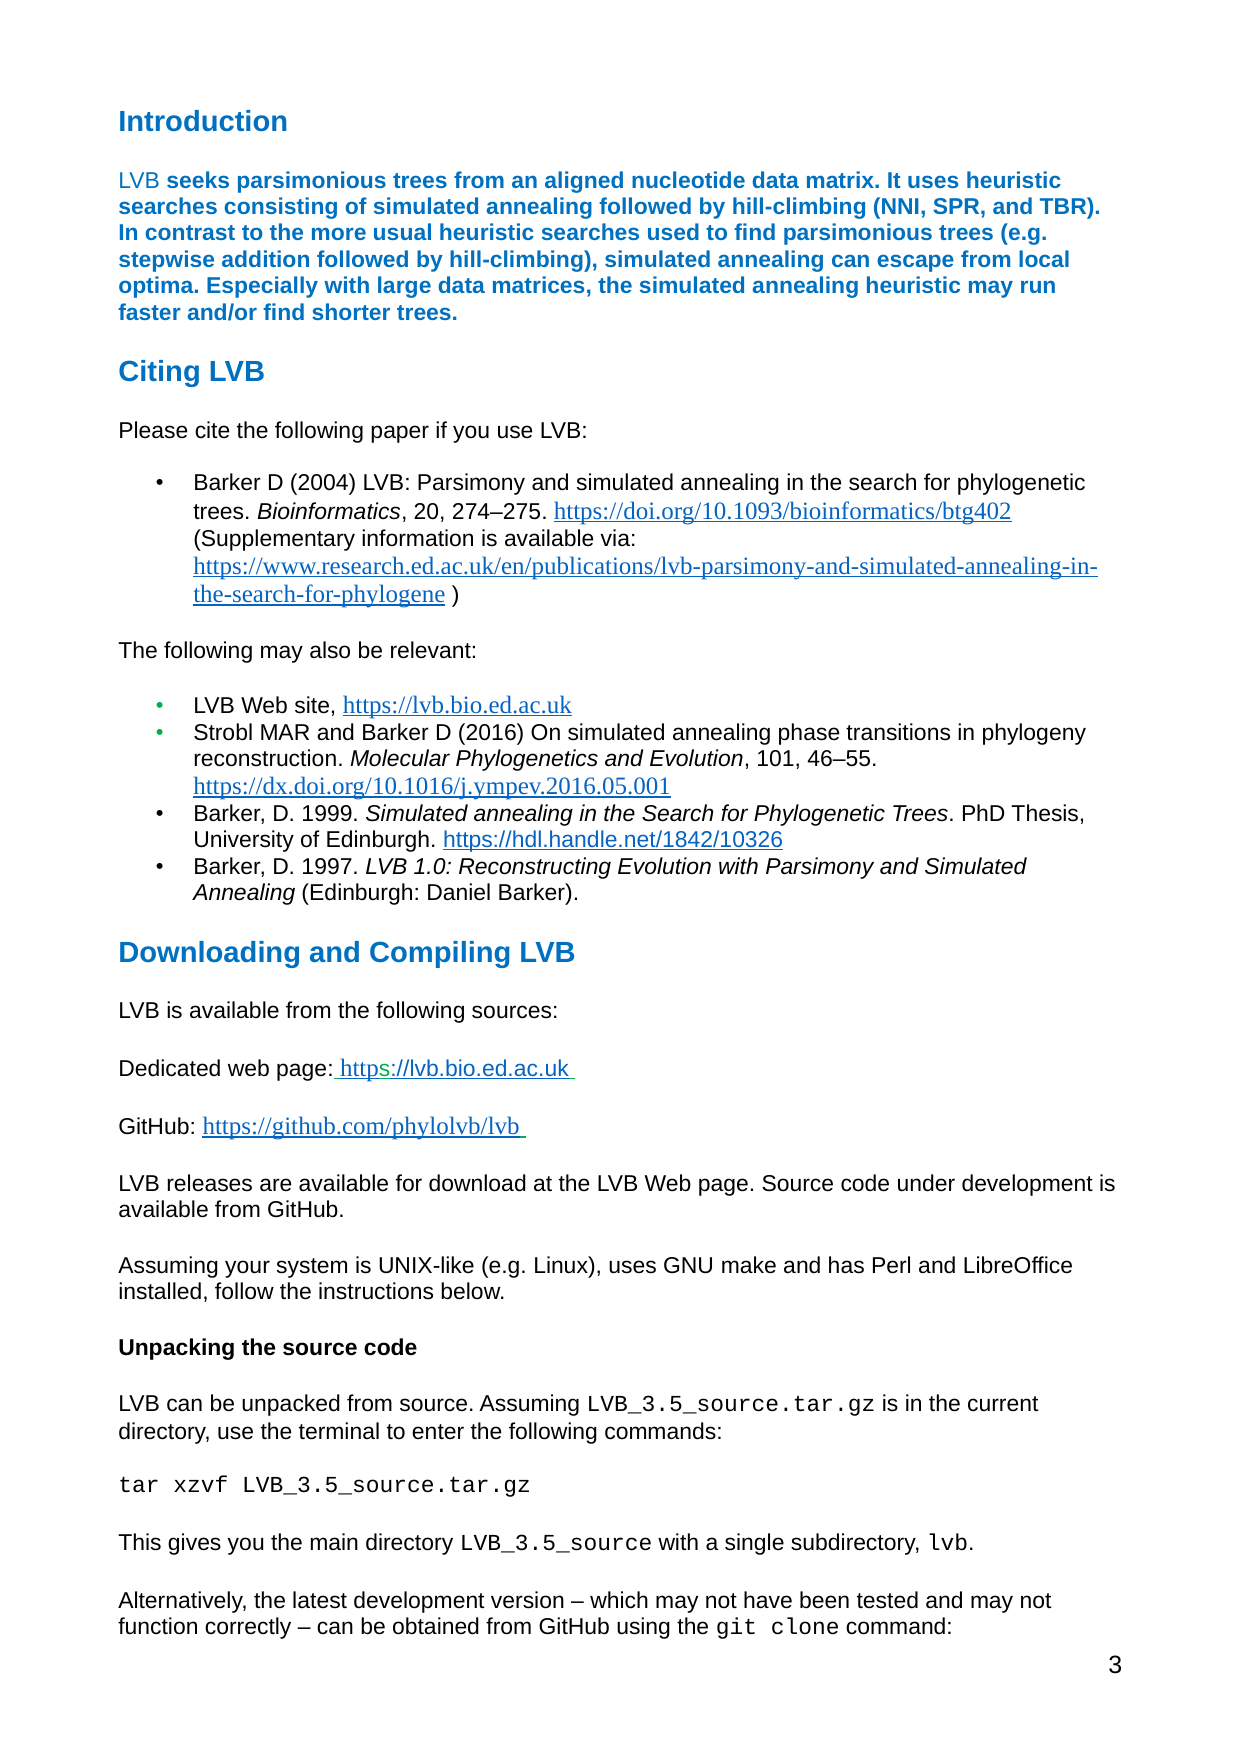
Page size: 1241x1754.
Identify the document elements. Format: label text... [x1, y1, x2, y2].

text This gives you the main directory LVB_3.5_source with a single subdirectory, lvb. [118, 1529, 1122, 1557]
text Dedicated web page: https://lvb.bio.ed.ac.uk [118, 1053, 1122, 1082]
subtitle Unpacking the source code [118, 1334, 1122, 1360]
text The following may also be relevant: [118, 637, 1122, 663]
list Strobl MAR and Barker D (2016) On simulated annealing phase transitions in phylogeny reconstruction. Molecular Phylogenetics and Evolution, 101, 46–55. https://dx.doi.org/10.1016/j.ympev.2016.05.001 [156, 718, 1122, 800]
text Alternatively, the latest development version – which may not have been tested and may not function correctly – can be obtained from GitHub using the git clone command: [118, 1587, 1122, 1642]
text Assuming your system is UNIX-like (e.g. Linux), uses GNU make and has Perl and LibreOffice installed, follow the instructions below. [118, 1252, 1122, 1304]
list LVB Web site, https://lvb.bio.ed.ac.uk [156, 690, 1122, 718]
text LVB can be unpacked from source. Assuming LVB_3.5_source.tar.gz is in the current directory, use the terminal to enter the following commands: [118, 1389, 1122, 1444]
text tar xzvf LVB_3.5_source.tar.gz [118, 1474, 1122, 1499]
text GitHub: https://github.com/phylolvb/lvb [118, 1111, 1122, 1140]
subtitle LVB seeks parsimonious trees from an aligned nucleotide data matrix. It uses heuristic searches consisting of simulated annealing followed by hill-climbing (NNI, SPR, and TBR). In contrast to the more usual heuristic searches used to find parsimonious trees (e.g. stepwise addition followed by hill-climbing), simulated annealing can escape from local optima. Especially with large data matrices, the simulated annealing heuristic may run faster and/or find shorter trees. [118, 167, 1122, 325]
list Barker, D. 1997. LVB 1.0: Reconstructing Evolution with Parsimony and Simulated Annealing (Edinburgh: Daniel Barker). [156, 853, 1122, 905]
list Barker D (2004) LVB: Parsimony and simulated annealing in the search for phylogenetic trees. Bioinformatics, 20, 274–275. https://doi.org/10.1093/bioinformatics/btg402 (Supplementary information is available via: https://www.research.ed.ac.uk/en/publications/lvb-parsimony-and-simulated-annealing-in-the-search-for-phylogene ) [156, 469, 1122, 608]
list Barker, D. 1999. Simulated annealing in the Search for Phylogenetic Trees. PhD Thesis, University of Edinburgh. https://hdl.handle.net/1842/10326 [156, 800, 1122, 853]
text Introduction [118, 104, 1122, 137]
text LVB is available from the following sources: [118, 997, 1122, 1024]
subtitle Citing LVB [118, 354, 1122, 387]
subtitle Downloading and Compiling LVB [118, 934, 1122, 968]
text LVB releases are available for download at the LVB Web page. Source code under development is available from GitHub. [118, 1169, 1122, 1222]
text Please cite the following paper if you use LVB: [118, 417, 1122, 443]
